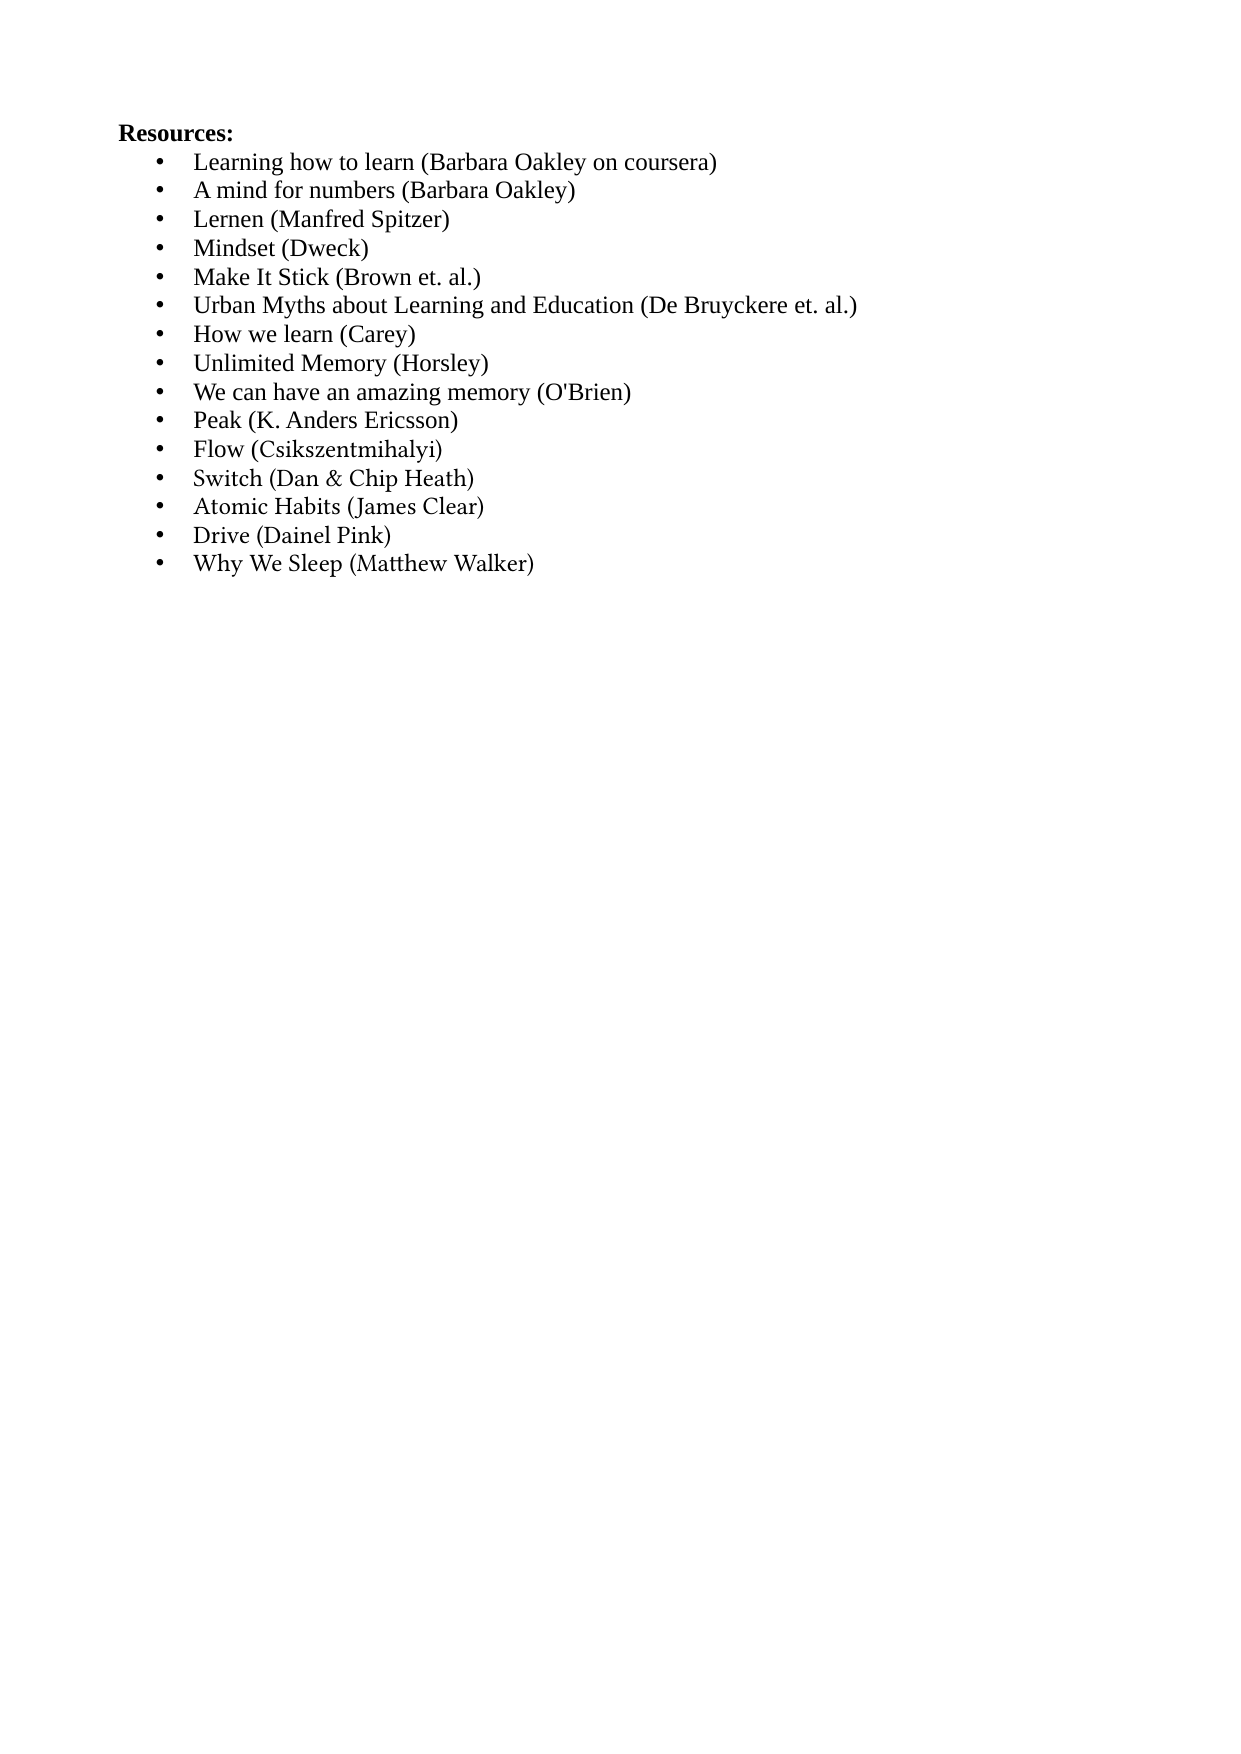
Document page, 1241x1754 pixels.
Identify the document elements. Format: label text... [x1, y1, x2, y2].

list Urban Myths about Learning and Education (De Bruyckere et. al.) [156, 291, 1122, 319]
list A mind for numbers (Barbara Oakley) [156, 176, 1122, 204]
list Flow (Csikszentmihalyi) [156, 434, 1122, 464]
list Peak (K. Anders Ericsson) [156, 406, 1122, 434]
list How we learn (Carey) [156, 319, 1122, 348]
list Mindset (Dweck) [156, 233, 1122, 262]
list Atomic Habits (James Clear) [156, 492, 1122, 521]
list We can have an amazing memory (O'Brien) [156, 377, 1122, 406]
list Make It Stick (Brown et. al.) [156, 262, 1122, 291]
text Resources: [118, 118, 1122, 147]
list Learning how to learn (Barbara Oakley on coursera) [156, 147, 1122, 176]
list Switch (Dan & Chip Heath) [156, 464, 1122, 492]
list Lernen (Manfred Spitzer) [156, 204, 1122, 233]
list Unlimited Memory (Horsley) [156, 348, 1122, 377]
list Drive (Dainel Pink) [156, 521, 1122, 549]
list Why We Sleep (Matthew Walker) [156, 549, 1122, 578]
